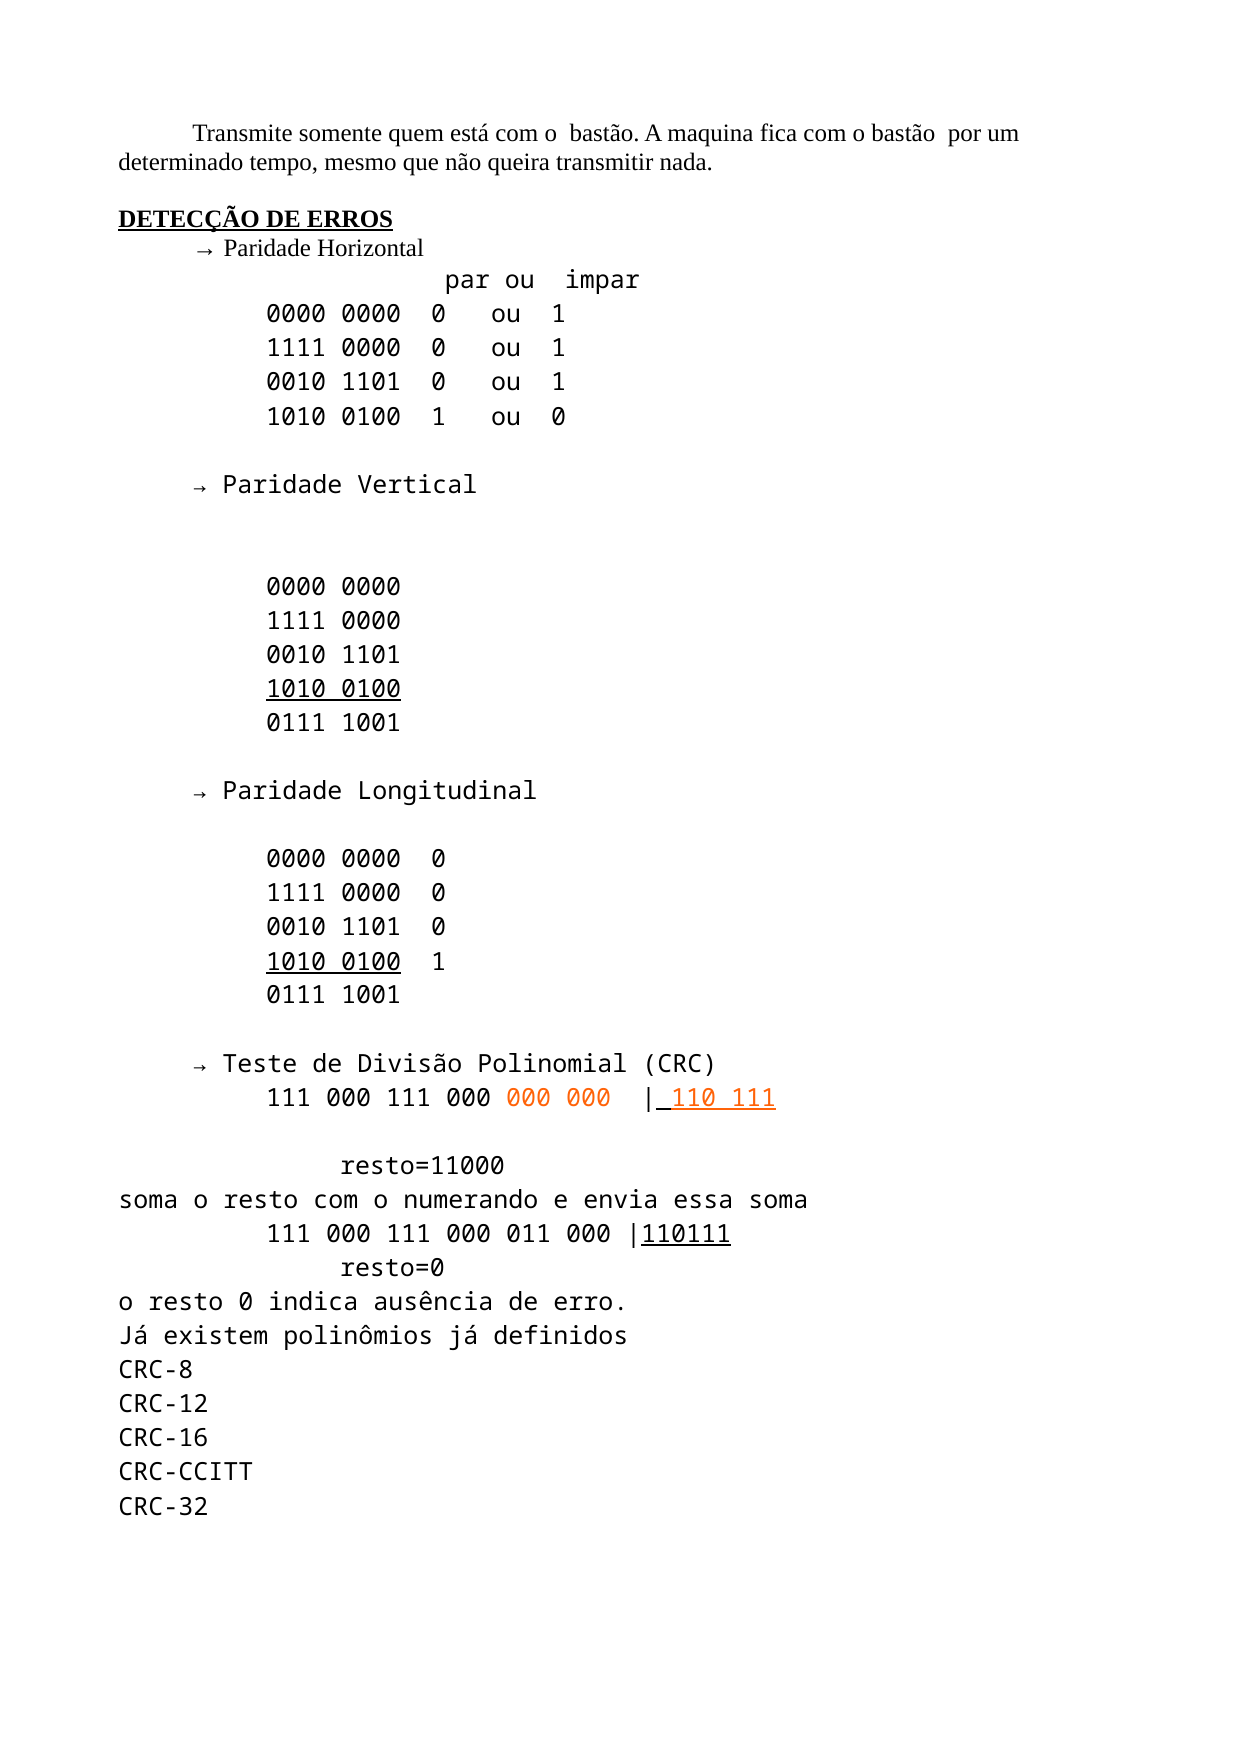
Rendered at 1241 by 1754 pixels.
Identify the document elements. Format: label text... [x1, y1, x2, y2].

text o resto 0 indica ausência de erro. [118, 1284, 1122, 1318]
text 1010 0100 [118, 671, 1122, 705]
text 1010 0100 1 [118, 943, 1122, 977]
text → Paridade Vertical [118, 466, 1122, 500]
text DETECÇÃO DE ERROS [118, 204, 1122, 233]
text 111 000 111 000 011 000 |110111 [118, 1216, 1122, 1250]
text 0010 1101 0 ou 1 [118, 364, 1122, 398]
text 1010 0100 1 ou 0 [118, 398, 1122, 432]
text par ou impar [118, 262, 1122, 296]
text resto=11000 [118, 1147, 1122, 1182]
text 0111 1001 [118, 705, 1122, 739]
text CRC-8 [118, 1352, 1122, 1386]
text 1111 0000 0 [118, 875, 1122, 909]
text 0000 0000 [118, 568, 1122, 602]
text resto=0 [118, 1250, 1122, 1284]
text 0010 1101 0 [118, 909, 1122, 943]
text 0000 0000 0 [118, 841, 1122, 875]
text CRC-CCITT [118, 1454, 1122, 1488]
text 0000 0000 0 ou 1 [118, 296, 1122, 330]
text 0010 1101 [118, 637, 1122, 671]
text CRC-32 [118, 1488, 1122, 1522]
text soma o resto com o numerando e envia essa soma [118, 1182, 1122, 1216]
text Transmite somente quem está com o bastão. A maquina fica com o bastão por um determinado tempo, mesmo que não queira transmitir nada. [118, 118, 1122, 176]
text CRC-16 [118, 1420, 1122, 1454]
text 1111 0000 [118, 602, 1122, 637]
text Já existem polinômios já definidos [118, 1318, 1122, 1352]
text → Paridade Longitudinal [118, 773, 1122, 807]
text 0111 1001 [118, 977, 1122, 1011]
text → Paridade Horizontal [118, 233, 1122, 262]
text CRC-12 [118, 1386, 1122, 1420]
text 1111 0000 0 ou 1 [118, 330, 1122, 364]
text 111 000 111 000 000 000 | 110 111 [118, 1079, 1122, 1113]
text → Teste de Divisão Polinomial (CRC) [118, 1045, 1122, 1079]
